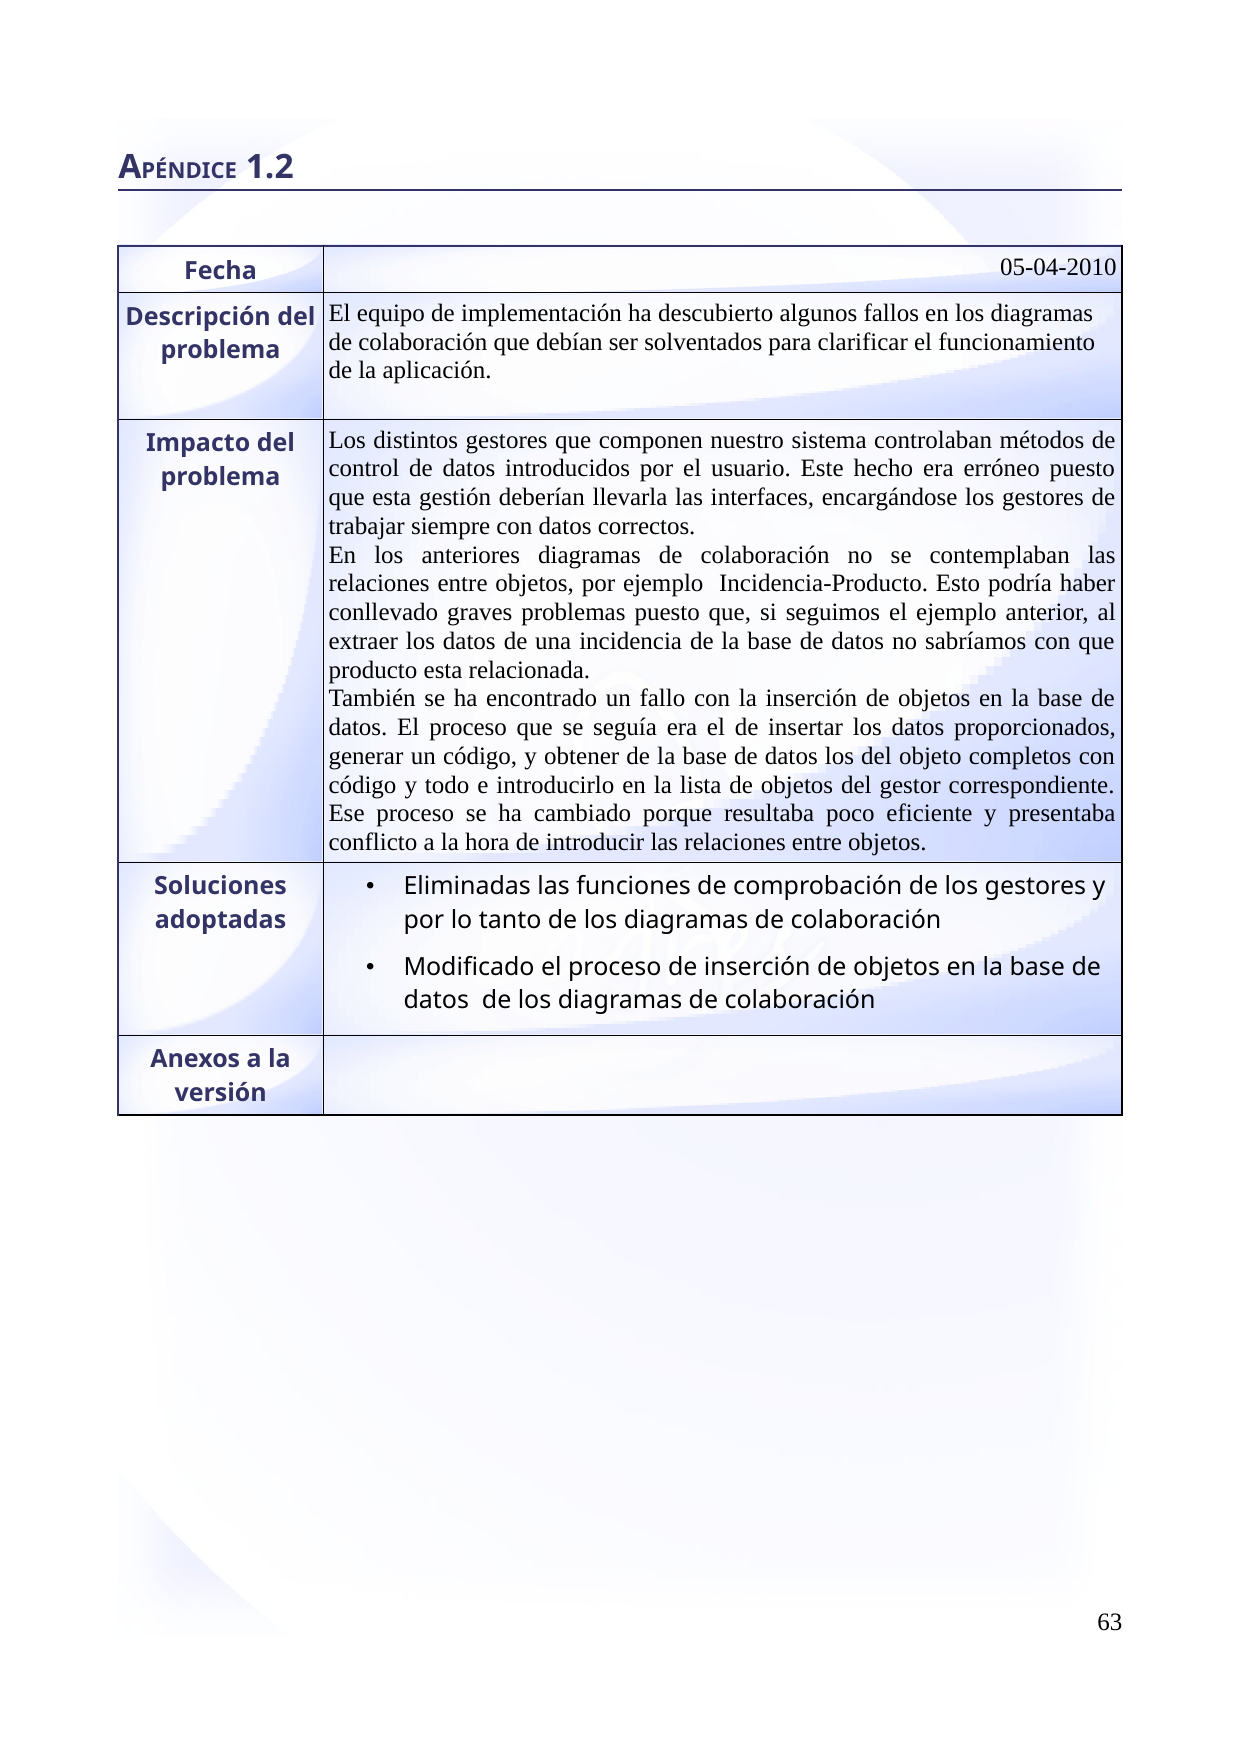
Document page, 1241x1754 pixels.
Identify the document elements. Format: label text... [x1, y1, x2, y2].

table_cell Soluciones adoptadas [119, 863, 323, 1034]
table_cell Los distintos gestores que componen nuestro sistema controlaban métodos de control de datos introducidos por el usuario. Este hecho era erróneo puesto que esta gestión deberían llevarla las interfaces, encargándose los gestores de trabajar siempre con datos correctos. En los anteriores diagramas de colaboración no se contemplaban las relaciones entre objetos, por ejemplo Incidencia-Producto. Esto podría haber conllevado graves problemas puesto que, si seguimos el ejemplo anterior, al extraer los datos de una incidencia de la base de datos no sabríamos con que producto esta relacionada. También se ha encontrado un fallo con la inserción de objetos en la base de datos. El proceso que se seguía era el de insertar los datos proporcionados, generar un código, y obtener de la base de datos los del objeto completos con código y todo e introducirlo en la lista de objetos del gestor correspondiente. Ese proceso se ha cambiado porque resultaba poco eficiente y presentaba conflicto a la hora de introducir las relaciones entre objetos. [324, 420, 1121, 862]
picture [118, 1116, 1122, 1636]
table_cell [324, 1036, 1121, 1114]
table_cell Anexos a la versión [119, 1036, 323, 1114]
table_cell Descripción del problema [119, 293, 323, 419]
table_cell Eliminadas las funciones de comprobación de los gestores y por lo tanto de los diagramas de colaboración Modificado el proceso de inserción de objetos en la base de datos de los diagramas de colaboración [324, 863, 1121, 1034]
table_cell Impacto del problema [119, 420, 323, 862]
table_header Fecha [119, 247, 323, 292]
table_header 05-04-2010 [324, 247, 1121, 292]
table_cell El equipo de implementación ha descubierto algunos fallos en los diagramas de colaboración que debían ser solventados para clarificar el funcionamiento de la aplicación. [324, 293, 1121, 419]
picture [118, 118, 1122, 143]
picture [118, 191, 1122, 245]
subtitle Apéndice 1.2 [118, 143, 1122, 189]
